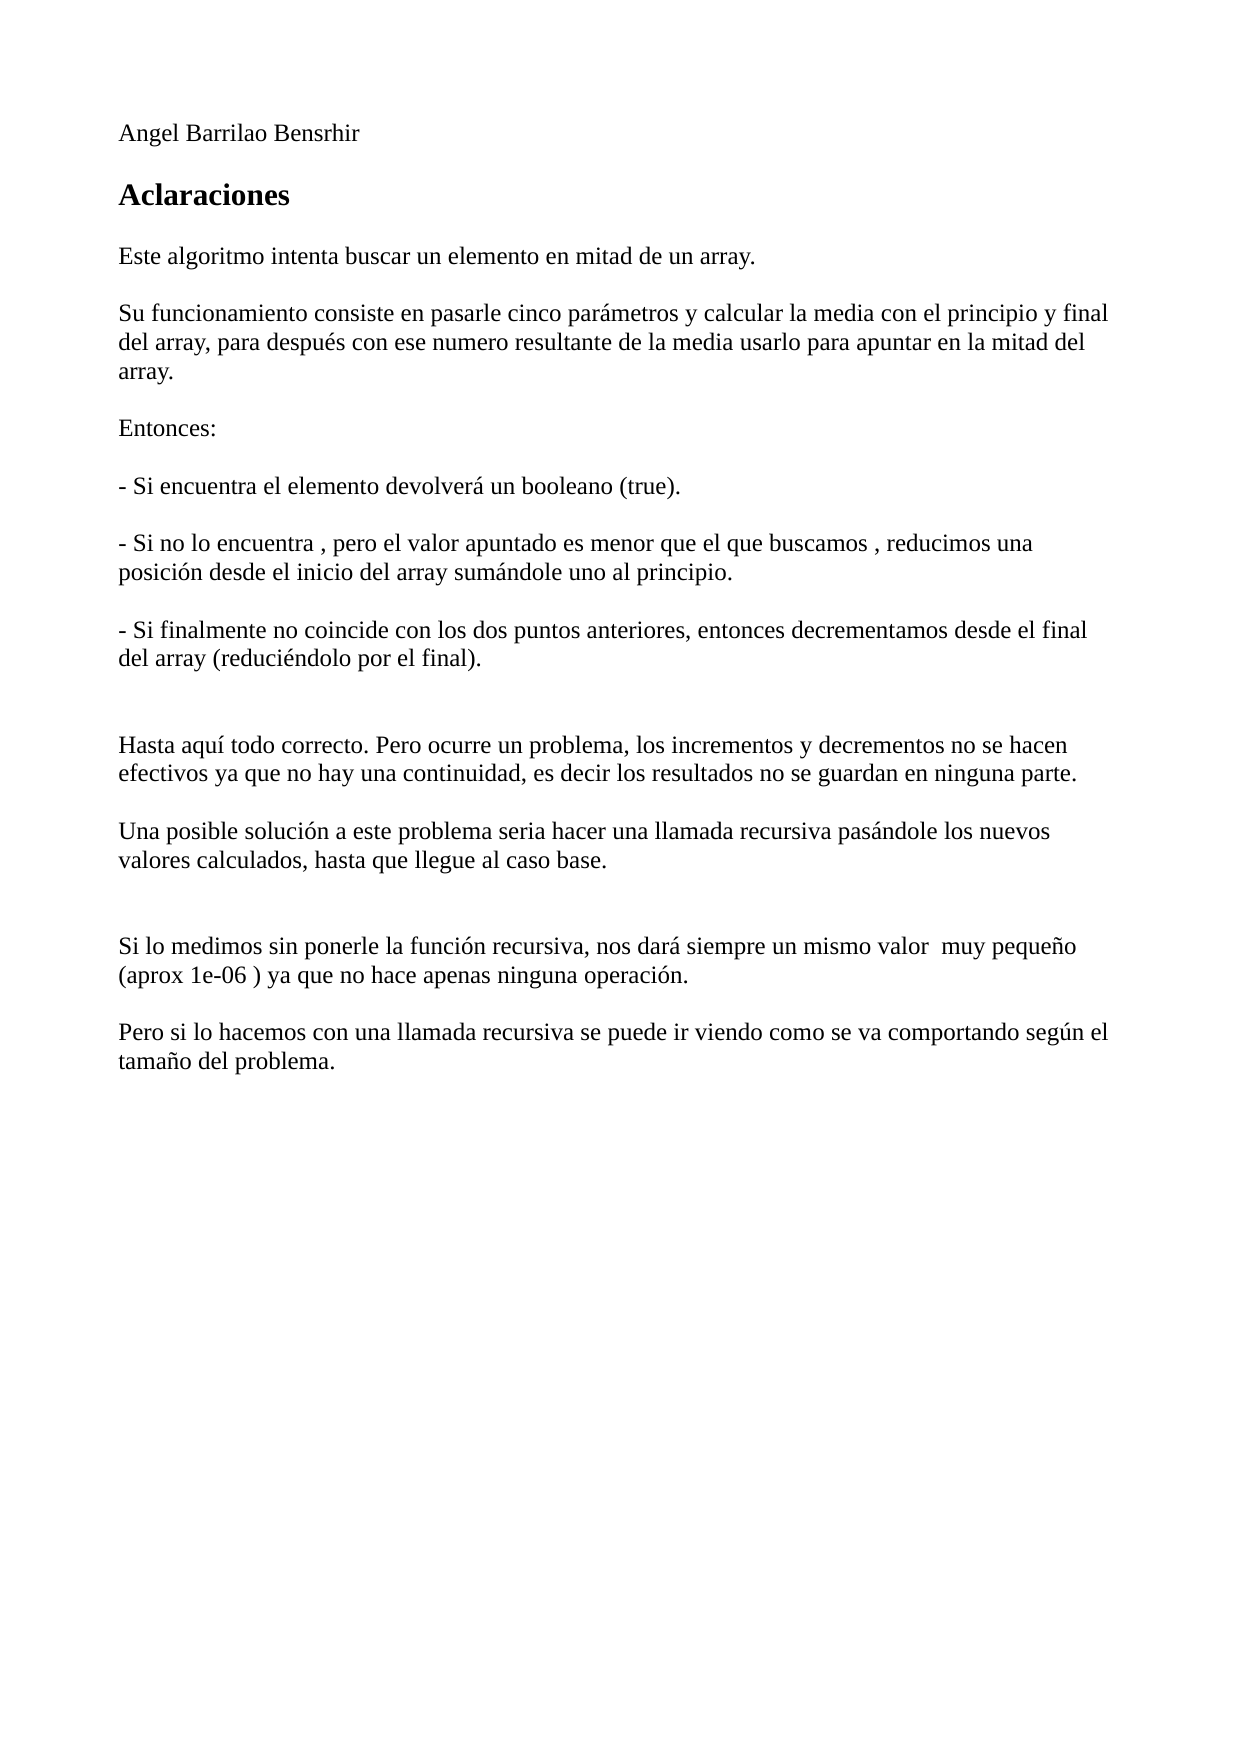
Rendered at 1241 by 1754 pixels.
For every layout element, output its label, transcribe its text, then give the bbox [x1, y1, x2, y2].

text - Si finalmente no coincide con los dos puntos anteriores, entonces decrementamos desde el final del array (reduciéndolo por el final). [118, 615, 1122, 672]
text Si lo medimos sin ponerle la función recursiva, nos dará siempre un mismo valor muy pequeño (aprox 1e-06 ) ya que no hace apenas ninguna operación. [118, 931, 1122, 988]
text Una posible solución a este problema seria hacer una llamada recursiva pasándole los nuevos valores calculados, hasta que llegue al caso base. [118, 816, 1122, 873]
text Su funcionamiento consiste en pasarle cinco parámetros y calcular la media con el principio y final del array, para después con ese numero resultante de la media usarlo para apuntar en la mitad del array. [118, 298, 1122, 385]
text Este algoritmo intenta buscar un elemento en mitad de un array. [118, 241, 1122, 270]
text Pero si lo hacemos con una llamada recursiva se puede ir viendo como se va comportando según el tamaño del problema. [118, 1017, 1122, 1075]
text - Si no lo encuentra , pero el valor apuntado es menor que el que buscamos , reducimos una posición desde el inicio del array sumándole uno al principio. [118, 528, 1122, 586]
text - Si encuentra el elemento devolverá un booleano (true). [118, 471, 1122, 500]
text Entonces: [118, 413, 1122, 442]
text Aclaraciones [118, 176, 1122, 212]
text Hasta aquí todo correcto. Pero ocurre un problema, los incrementos y decrementos no se hacen efectivos ya que no hay una continuidad, es decir los resultados no se guardan en ninguna parte. [118, 730, 1122, 787]
